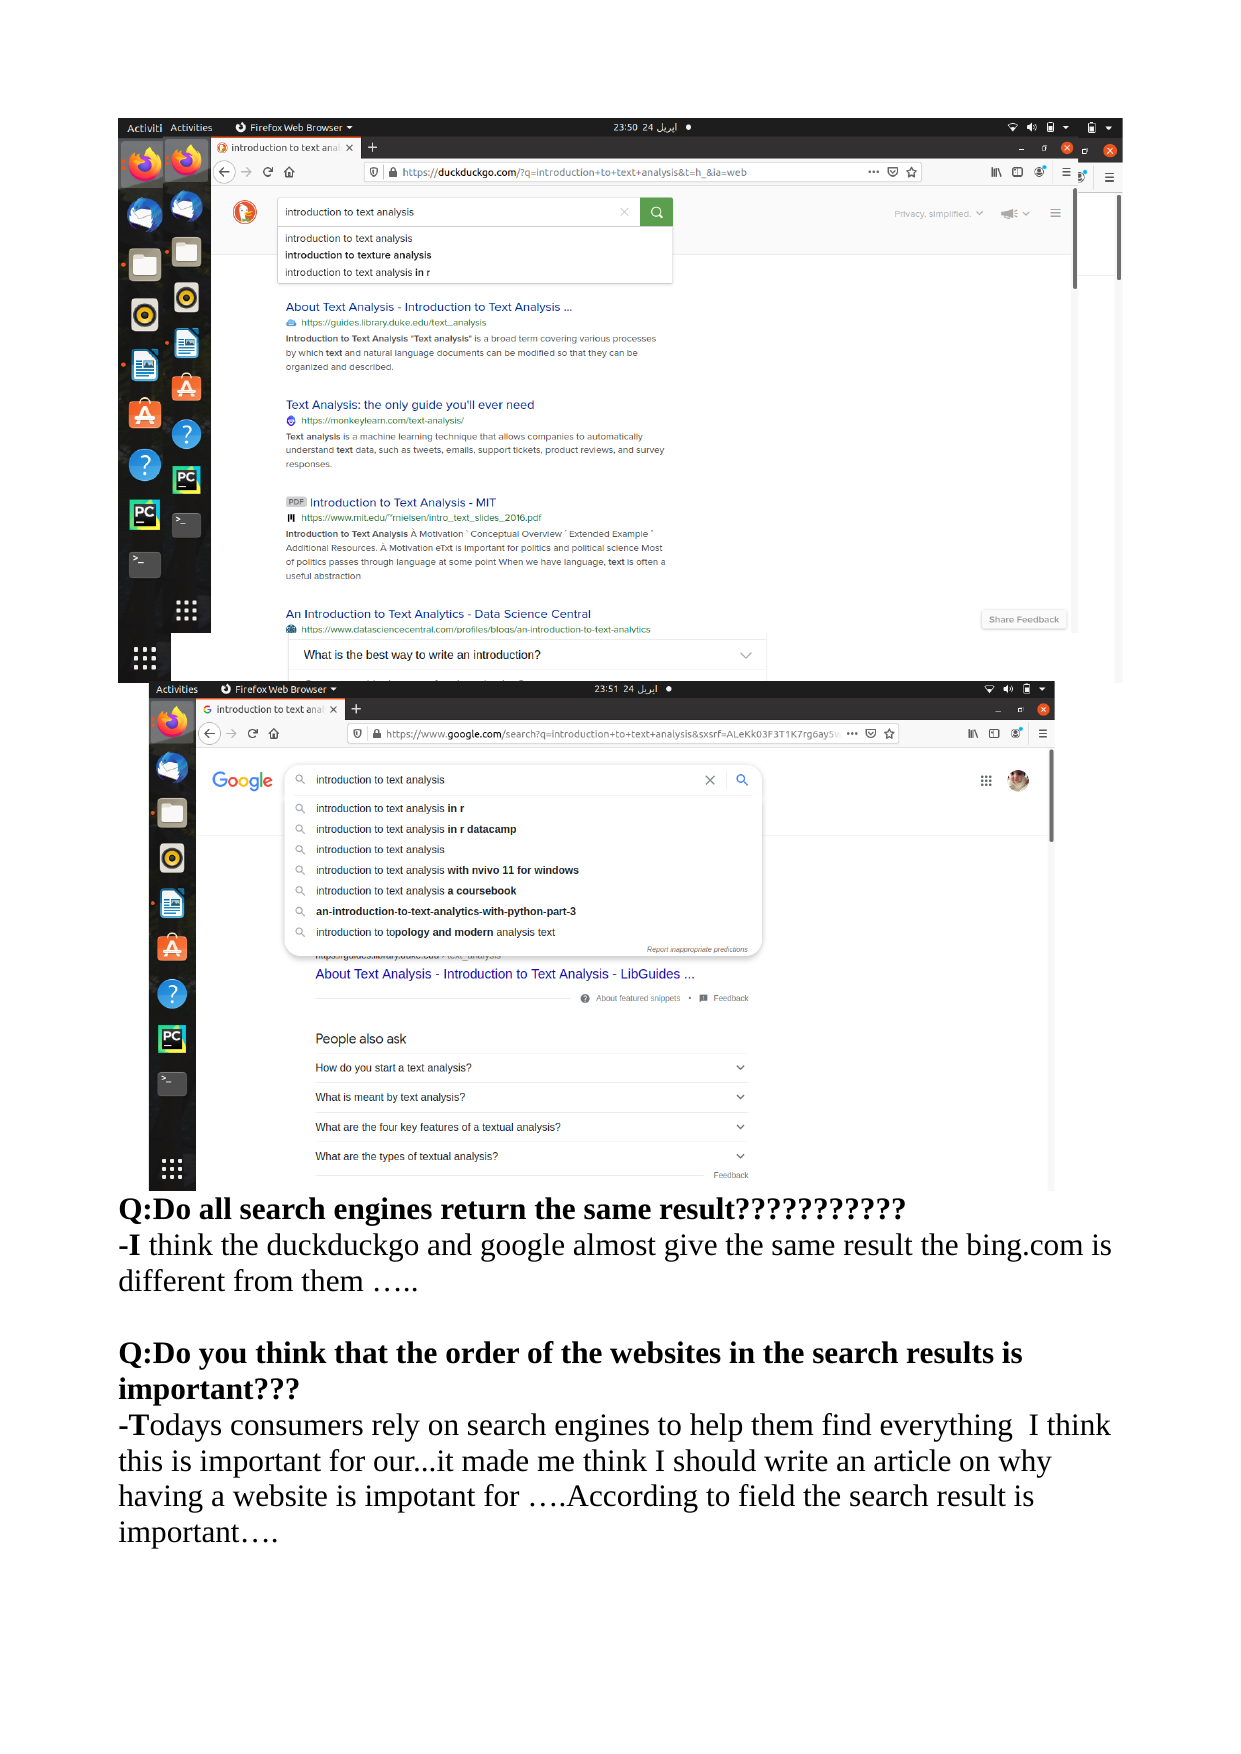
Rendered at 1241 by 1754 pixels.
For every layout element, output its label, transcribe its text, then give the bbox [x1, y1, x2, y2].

text Q:Do all search engines return the same result??????????? [118, 683, 1123, 1226]
text -Todays consumers rely on search engines to help them find everything I think this is important for our...it made me think I should write an article on why having a website is impotant for ….According to field the search result is important…. [118, 1406, 1123, 1549]
text -I think the duckduckgo and google almost give the same result the bing.com is different from them ….. [118, 1226, 1123, 1298]
text Q:Do you think that the order of the websites in the search results is important??? [118, 1334, 1123, 1406]
picture [118, 118, 1123, 1191]
